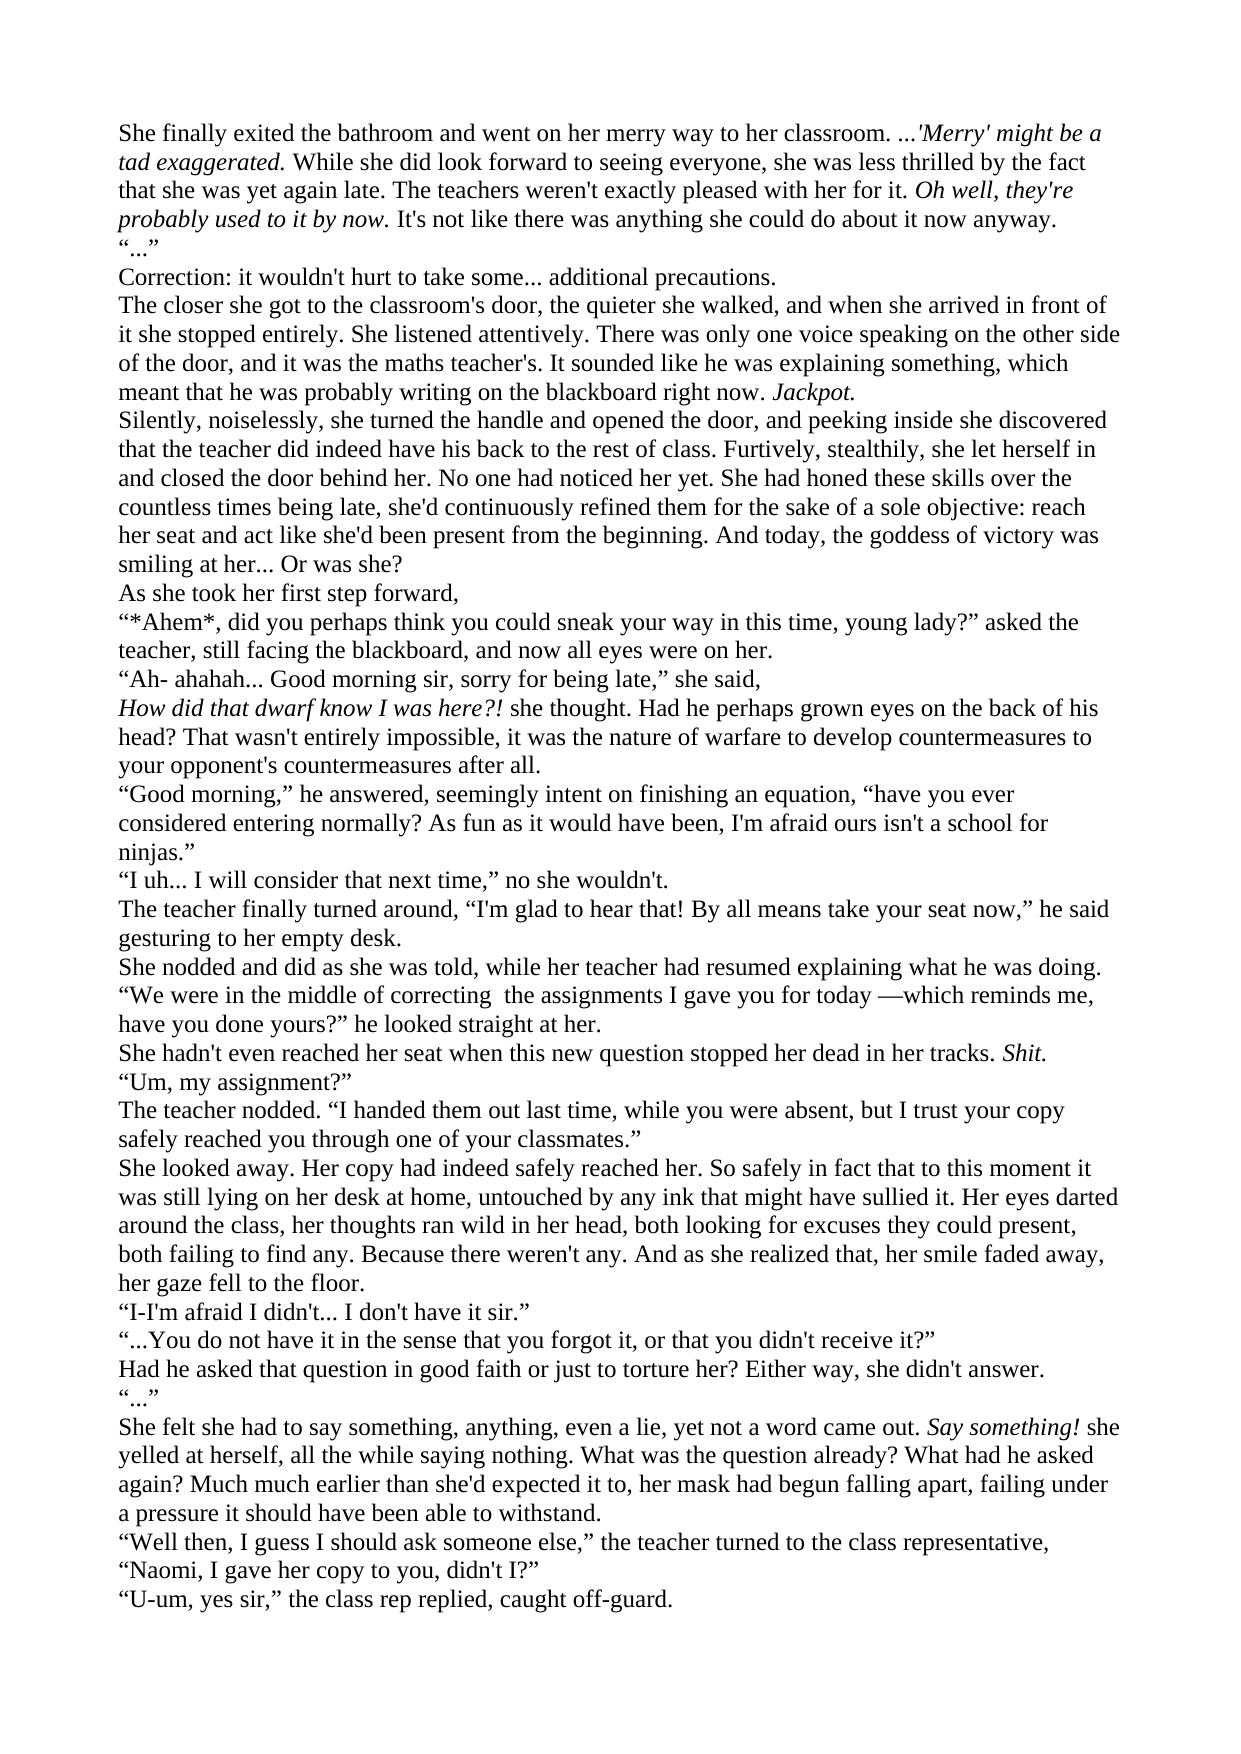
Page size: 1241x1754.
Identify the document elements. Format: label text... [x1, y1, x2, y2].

text “Ah- ahahah... Good morning sir, sorry for being late,” she said, [118, 664, 1122, 693]
text “...You do not have it in the sense that you forgot it, or that you didn't receive it?” [118, 1326, 1122, 1354]
text “Um, my assignment?” [118, 1067, 1122, 1096]
text “Good morning,” he answered, seemingly intent on finishing an equation, “have you ever considered entering normally? As fun as it would have been, I'm afraid ours isn't a school for ninjas.” [118, 779, 1122, 866]
text The closer she got to the classroom's door, the quieter she walked, and when she arrived in front of it she stopped entirely. She listened attentively. There was only one voice speaking on the other side of the door, and it was the maths teacher's. It sounded like he was explaining something, which meant that he was probably writing on the blackboard right now. Jackpot. [118, 291, 1122, 406]
text Had he asked that question in good faith or just to torture her? Either way, she didn't answer. [118, 1354, 1122, 1383]
text How did that dwarf know I was here?! she thought. Had he perhaps grown eyes on the back of his head? That wasn't entirely impossible, it was the nature of warfare to develop countermeasures to your opponent's countermeasures after all. [118, 693, 1122, 779]
text Silently, noiselessly, she turned the handle and opened the door, and peeking inside she discovered that the teacher did indeed have his back to the rest of class. Furtively, stealthily, she let herself in and closed the door behind her. No one had noticed her yet. She had honed these skills over the countless times being late, she'd continuously refined them for the sake of a sole objective: reach her seat and act like she'd been present from the beginning. And today, the goddess of victory was smiling at her... Or was she? [118, 406, 1122, 578]
text As she took her first step forward, [118, 578, 1122, 607]
text “I-I'm afraid I didn't... I don't have it sir.” [118, 1297, 1122, 1326]
text The teacher finally turned around, “I'm glad to hear that! By all means take your seat now,” he said gesturing to her empty desk. [118, 894, 1122, 952]
text “...” [118, 1383, 1122, 1412]
text She finally exited the bathroom and went on her merry way to her classroom. ...'Merry' might be a tad exaggerated. While she did look forward to seeing everyone, she was less thrilled by the fact that she was yet again late. The teachers weren't exactly pleased with her for it. Oh well, they're probably used to it by now. It's not like there was anything she could do about it now anyway. [118, 118, 1122, 233]
text She felt she had to say something, anything, even a lie, yet not a word came out. Say something! she yelled at herself, all the while saying nothing. What was the question already? What had he asked again? Much much earlier than she'd expected it to, her mask had begun falling apart, failing under a pressure it should have been able to withstand. [118, 1412, 1122, 1527]
text She looked away. Her copy had indeed safely reached her. So safely in fact that to this moment it was still lying on her desk at home, untouched by any ink that might have sullied it. Her eyes darted around the class, her thoughts ran wild in her head, both looking for excuses they could present, both failing to find any. Because there weren't any. And as she realized that, her smile faded away, her gaze fell to the floor. [118, 1153, 1122, 1297]
text “Well then, I guess I should ask someone else,” the teacher turned to the class representative, “Naomi, I gave her copy to you, didn't I?” [118, 1527, 1122, 1584]
text She nodded and did as she was told, while her teacher had resumed explaining what he was doing. [118, 952, 1122, 981]
text “U-um, yes sir,” the class rep replied, caught off-guard. [118, 1584, 1122, 1613]
text Correction: it wouldn't hurt to take some... additional precautions. [118, 262, 1122, 291]
text “...” [118, 233, 1122, 262]
text She hadn't even reached her seat when this new question stopped her dead in her tracks. Shit. [118, 1038, 1122, 1067]
text “I uh... I will consider that next time,” no she wouldn't. [118, 866, 1122, 894]
text “We were in the middle of correcting the assignments I gave you for today —which reminds me, have you done yours?” he looked straight at her. [118, 981, 1122, 1038]
text The teacher nodded. “I handed them out last time, while you were absent, but I trust your copy safely reached you through one of your classmates.” [118, 1096, 1122, 1153]
text “*Ahem*, did you perhaps think you could sneak your way in this time, young lady?” asked the teacher, still facing the blackboard, and now all eyes were on her. [118, 607, 1122, 664]
